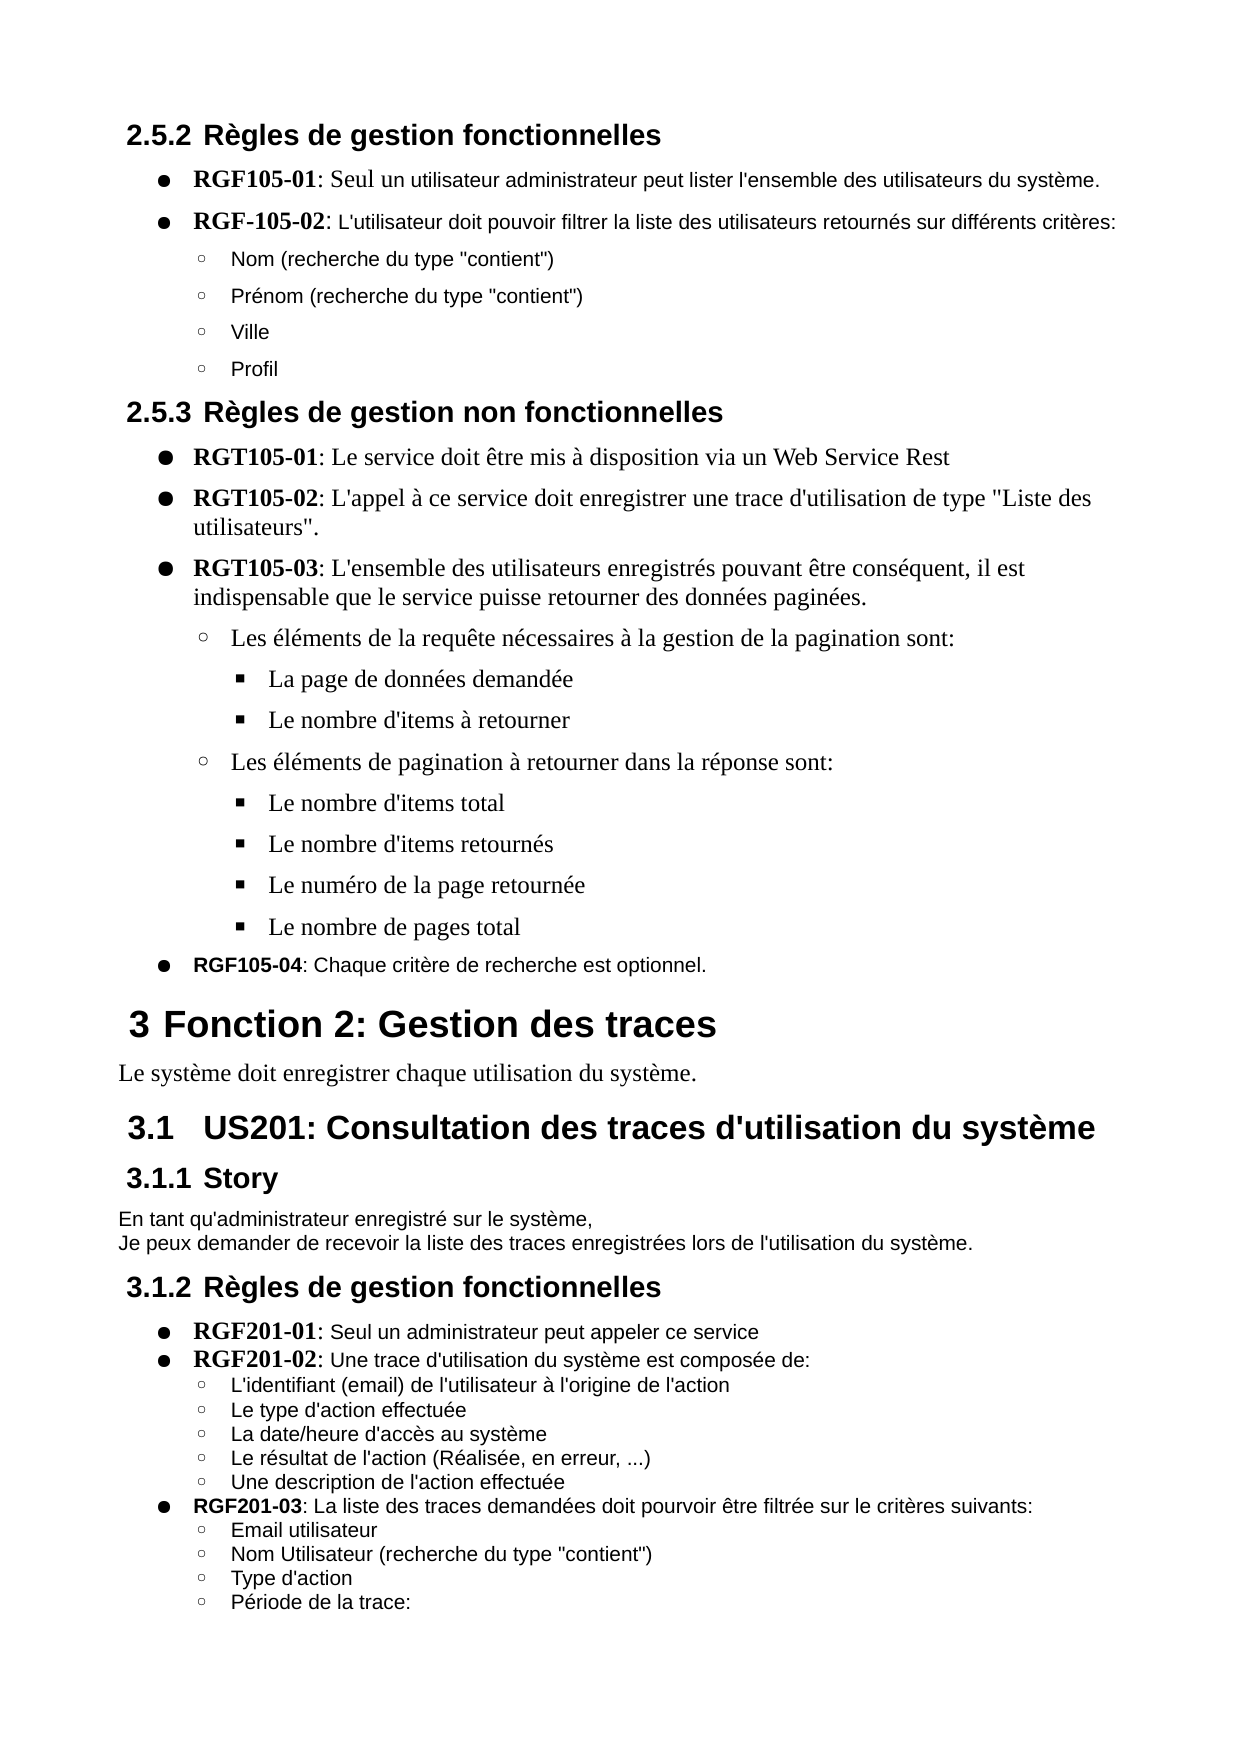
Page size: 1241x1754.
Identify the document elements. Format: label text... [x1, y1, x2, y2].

subtitle Règles de gestion fonctionnelles [118, 1269, 1122, 1303]
subtitle Règles de gestion fonctionnelles [118, 118, 1122, 152]
subtitle Fonction 2: Gestion des traces [118, 1002, 1122, 1046]
text Le système doit enregistrer chaque utilisation du système. [118, 1058, 1122, 1087]
list Le numéro de la page retournée [231, 870, 1122, 899]
list RGT105-01: Le service doit être mis à disposition via un Web Service Rest [156, 442, 1122, 470]
subtitle Règles de gestion non fonctionnelles [118, 395, 1122, 429]
list RGT105-03: L'ensemble des utilisateurs enregistrés pouvant être conséquent, il est indispensable que le service puisse retourner des données paginées. [156, 553, 1122, 610]
list RGF105-01: Seul un utilisateur administrateur peut lister l'ensemble des utilisateurs du système. [156, 164, 1122, 193]
text En tant qu'administrateur enregistré sur le système, [118, 1207, 1122, 1231]
list RGT105-02: L'appel à ce service doit enregistrer une trace d'utilisation de type "Liste des utilisateurs". [156, 483, 1122, 540]
list RGF-105-02: L'utilisateur doit pouvoir filtrer la liste des utilisateurs retournés sur différents critères: [156, 206, 1122, 234]
list Prénom (recherche du type "contient") [193, 283, 1122, 308]
list Email utilisateur [193, 1518, 1122, 1542]
list L'identifiant (email) de l'utilisateur à l'origine de l'action [193, 1373, 1122, 1397]
list Les éléments de pagination à retourner dans la réponse sont: [193, 747, 1122, 775]
list La page de données demandée [231, 664, 1122, 693]
list Les éléments de la requête nécessaires à la gestion de la pagination sont: [193, 623, 1122, 652]
subtitle Story [118, 1161, 1122, 1194]
list RGF201-02: Une trace d'utilisation du système est composée de: [156, 1344, 1122, 1373]
list Le résultat de l'action (Réalisée, en erreur, ...) [193, 1446, 1122, 1469]
list RGF201-03: La liste des traces demandées doit pourvoir être filtrée sur le critères suivants: [156, 1494, 1122, 1518]
list La date/heure d'accès au système [193, 1421, 1122, 1446]
list Nom (recherche du type "contient") [193, 247, 1122, 271]
list Type d'action [193, 1566, 1122, 1590]
list Nom Utilisateur (recherche du type "contient") [193, 1542, 1122, 1566]
list Le nombre d'items total [231, 788, 1122, 817]
list Ville [193, 320, 1122, 344]
list RGF201-01: Seul un administrateur peut appeler ce service [156, 1316, 1122, 1344]
list Le nombre d'items retournés [231, 829, 1122, 858]
list Le nombre de pages total [231, 912, 1122, 940]
list Le nombre d'items à retourner [231, 705, 1122, 734]
list RGF105-04: Chaque critère de recherche est optionnel. [156, 953, 1122, 977]
list Période de la trace: [193, 1590, 1122, 1614]
list Profil [193, 357, 1122, 381]
list Le type d'action effectuée [193, 1397, 1122, 1421]
list Une description de l'action effectuée [193, 1469, 1122, 1494]
subtitle US201: Consultation des traces d'utilisation du système [118, 1108, 1122, 1146]
text Je peux demander de recevoir la liste des traces enregistrées lors de l'utilisation du système. [118, 1231, 1122, 1255]
